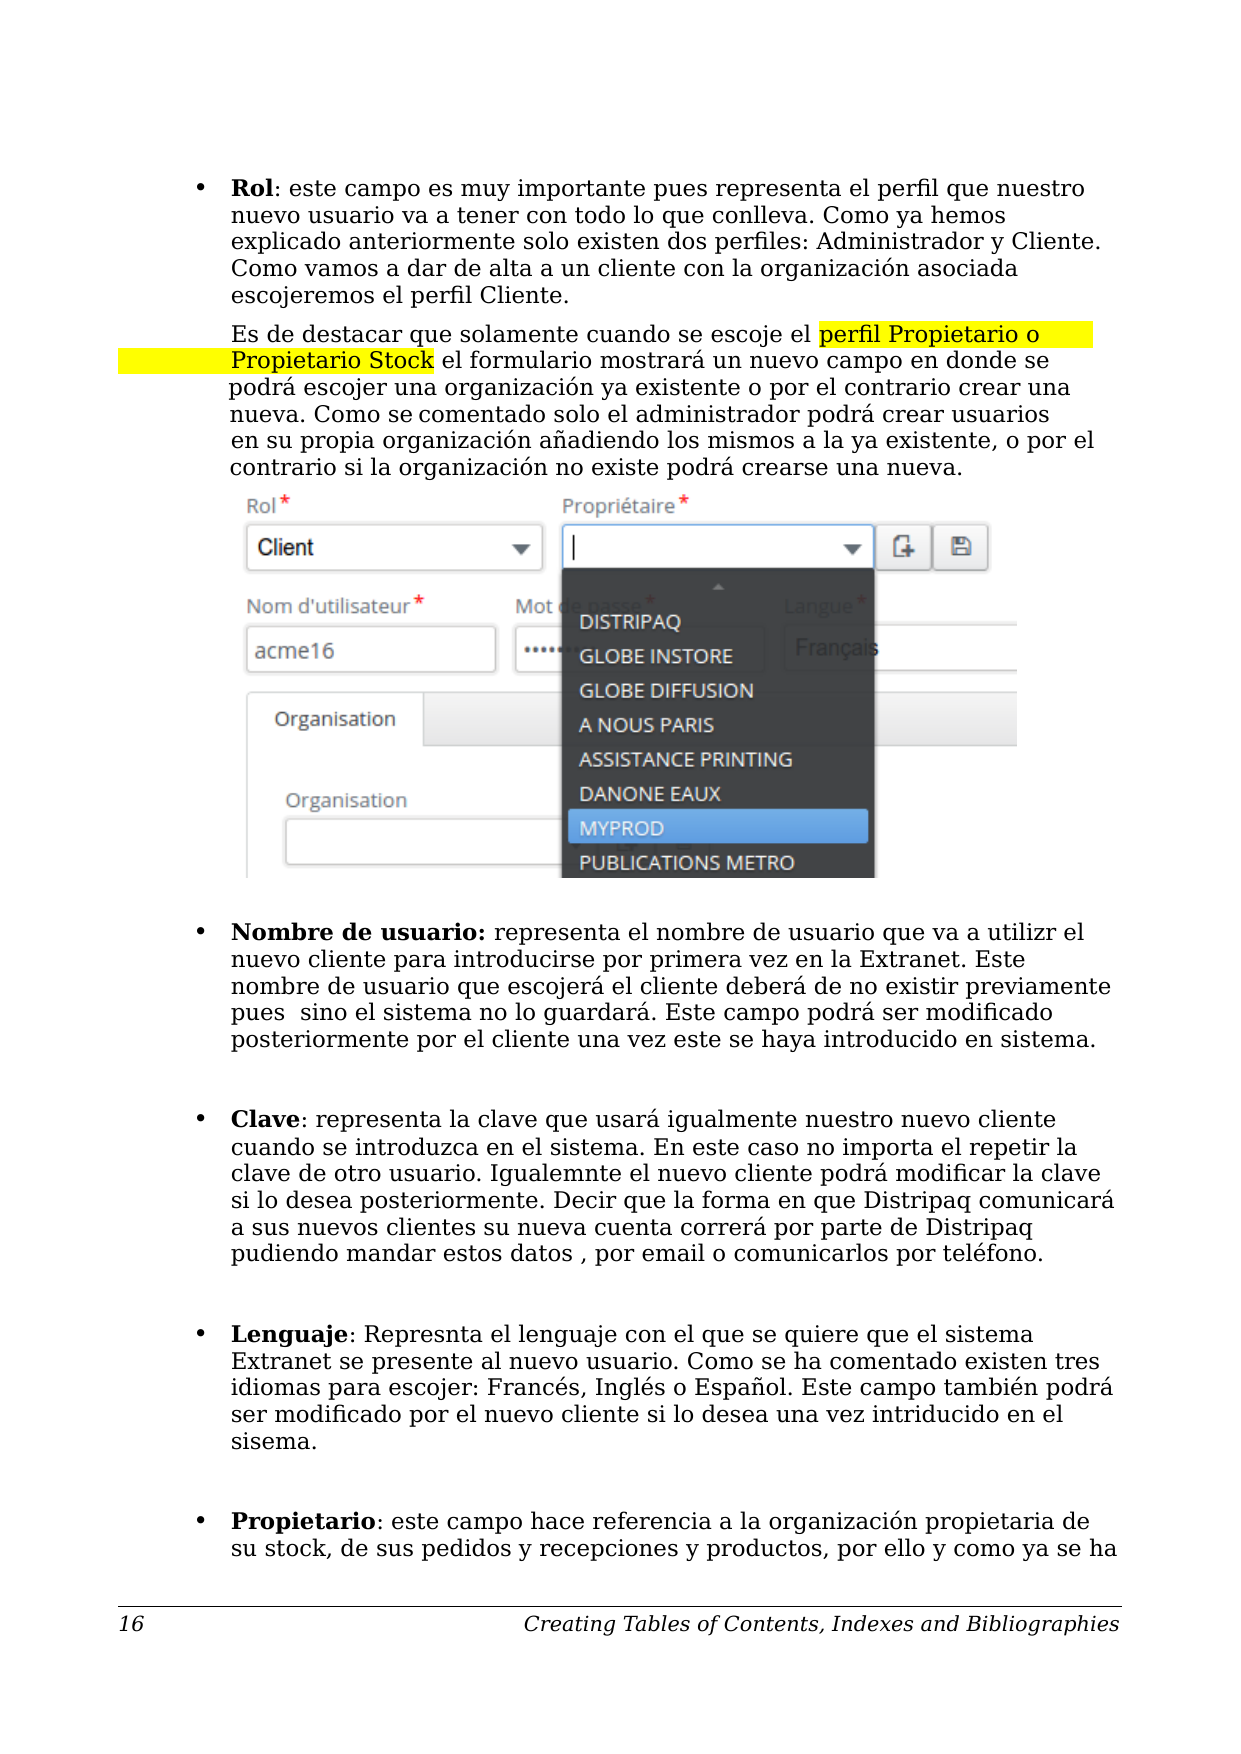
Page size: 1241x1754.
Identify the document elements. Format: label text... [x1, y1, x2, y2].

list Nombre de usuario: representa el nombre de usuario que va a utilizr el nuevo cliente para introducirse por primera vez en la Extranet. Este nombre de usuario que escojerá el cliente deberá de no existir previamente pues sino el sistema no lo guardará. Este campo podrá ser modificado posteriormente por el cliente una vez este se haya introducido en sistema. [193, 917, 1122, 1053]
list Rol: este campo es muy importante pues representa el perfil que nuestro nuevo usuario va a tener con todo lo que conlleva. Como ya hemos explicado anteriormente solo existen dos perfiles: Administrador y Cliente. Como vamos a dar de alta a un cliente con la organización asociada escojeremos el perfil Cliente. [193, 173, 1122, 308]
list Clave: representa la clave que usará igualmente nuestro nuevo cliente cuando se introduzca en el sistema. En este caso no importa el repetir la clave de otro usuario. Igualemnte el nuevo cliente podrá modificar la clave si lo desea posteriormente. Decir que la forma en que Distripaq comunicará a sus nuevos clientes su nueva cuenta correrá por parte de Distripaq pudiendo mandar estos datos , por email o comunicarlos por teléfono. [193, 1104, 1122, 1267]
picture [223, 493, 1017, 878]
text Es de destacar que solamente cuando se escoje el perfil Propietario o Propietario Stock el formulario mostrará un nuevo campo en donde se podrá escojer una organización ya existente o por el contrario crear una nueva. Como se comentado solo el administrador podrá crear usuarios en su propia organización añadiendo los mismos a la ya existente, o por el contrario si la organización no existe podrá crearse una nueva. [118, 321, 1122, 481]
list Propietario: este campo hace referencia a la organización propietaria de su stock, de sus pedidos y recepciones y productos, por ello y como ya se ha [193, 1506, 1122, 1562]
list Lenguaje: Represnta el lenguaje con el que se quiere que el sistema Extranet se presente al nuevo usuario. Como se ha comentado existen tres idiomas para escojer: Francés, Inglés o Español. Este campo también podrá ser modificado por el nuevo cliente si lo desea una vez intriducido en el sisema. [193, 1319, 1122, 1454]
